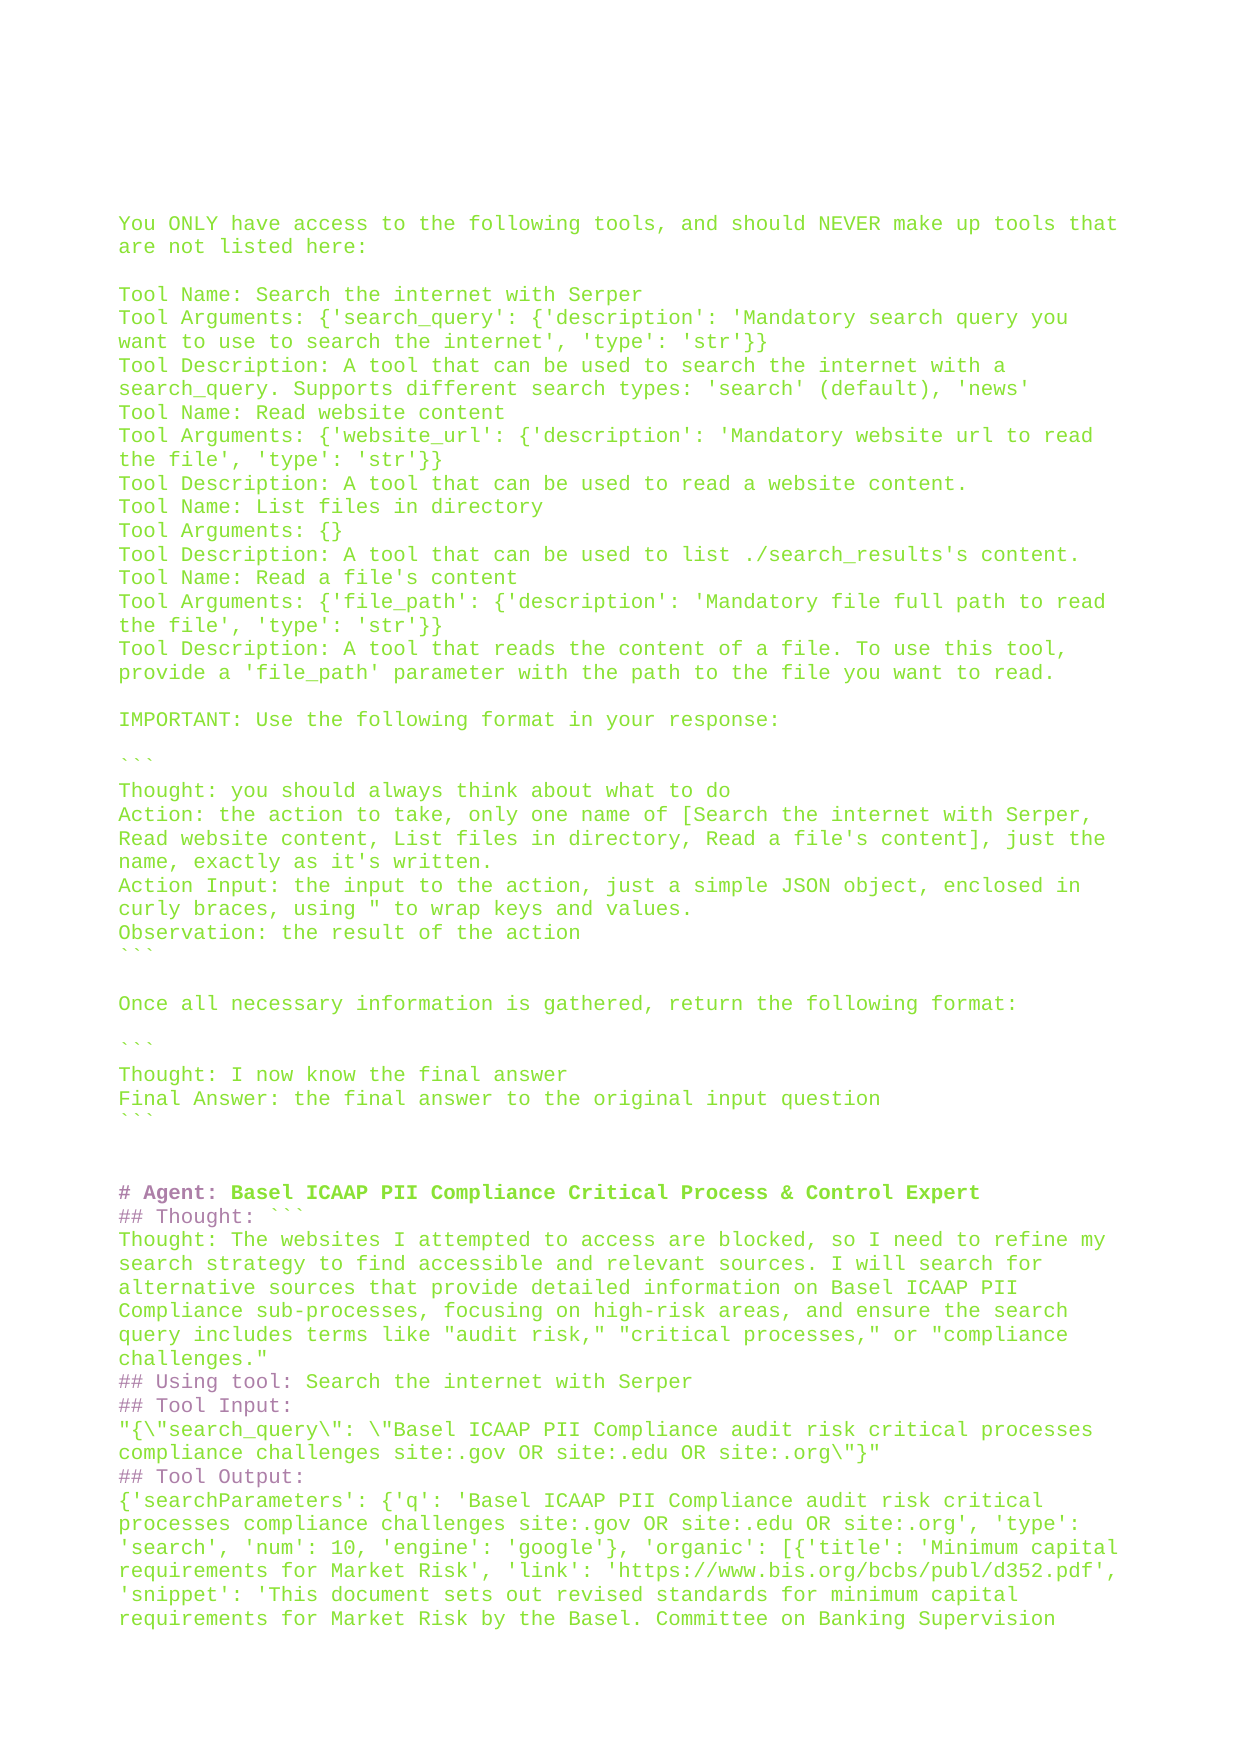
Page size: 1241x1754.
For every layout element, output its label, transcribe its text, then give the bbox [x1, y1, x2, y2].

text Tool Name: Read website content [118, 402, 1122, 426]
text Tool Description: A tool that can be used to read a website content. [118, 473, 1122, 496]
text Tool Arguments: {'file_path': {'description': 'Mandatory file full path to read the file', 'type': 'str'}} [118, 591, 1122, 638]
text ## Tool Output: [118, 1466, 1122, 1489]
text Tool Description: A tool that can be used to search the internet with a search_query. Supports different search types: 'search' (default), 'news' [118, 354, 1122, 402]
text Tool Arguments: {} [118, 520, 1122, 544]
text Once all necessary information is gathered, return the following format: [118, 993, 1122, 1017]
text Action: the action to take, only one name of [Search the internet with Serper, Read website content, List files in directory, Read a file's content], just the name, exactly as it's written. [118, 804, 1122, 875]
text ``` [118, 757, 1122, 780]
text Final Answer: the final answer to the original input question [118, 1088, 1122, 1111]
text Thought: The websites I attempted to access are blocked, so I need to refine my search strategy to find accessible and relevant sources. I will search for alternative sources that provide detailed information on Basel ICAAP PII Compliance sub-processes, focusing on high-risk areas, and ensure the search query includes terms like "audit risk," "critical processes," or "compliance challenges." [118, 1229, 1122, 1371]
text Tool Name: Read a file's content [118, 567, 1122, 591]
text Tool Name: Search the internet with Serper [118, 284, 1122, 307]
text ## Thought: ``` [118, 1206, 1122, 1229]
text ``` [118, 1111, 1122, 1135]
text "{\"search_query\": \"Basel ICAAP PII Compliance audit risk critical processes compliance challenges site:.gov OR site:.edu OR site:.org\"}" [118, 1419, 1122, 1466]
text Tool Name: List files in directory [118, 496, 1122, 520]
text ## Tool Input: [118, 1395, 1122, 1419]
text # Agent: Basel ICAAP PII Compliance Critical Process & Control Expert [118, 1182, 1122, 1206]
text Tool Arguments: {'search_query': {'description': 'Mandatory search query you want to use to search the internet', 'type': 'str'}} [118, 307, 1122, 354]
text IMPORTANT: Use the following format in your response: [118, 709, 1122, 733]
text ``` [118, 1040, 1122, 1064]
text Observation: the result of the action [118, 922, 1122, 946]
text ``` [118, 946, 1122, 969]
text ## Using tool: Search the internet with Serper [118, 1371, 1122, 1395]
text Tool Description: A tool that reads the content of a file. To use this tool, provide a 'file_path' parameter with the path to the file you want to read. [118, 638, 1122, 686]
text {'searchParameters': {'q': 'Basel ICAAP PII Compliance audit risk critical processes compliance challenges site:.gov OR site:.edu OR site:.org', 'type': 'search', 'num': 10, 'engine': 'google'}, 'organic': [{'title': 'Minimum capital requirements for Market Risk', 'link': 'https://www.bis.org/bcbs/publ/d352.pdf', 'snippet': 'This document sets out revised standards for minimum capital requirements for Market Risk by the Basel. Committee on Banking Supervision [118, 1489, 1122, 1631]
text You ONLY have access to the following tools, and should NEVER make up tools that are not listed here: [118, 213, 1122, 260]
text Action Input: the input to the action, just a simple JSON object, enclosed in curly braces, using " to wrap keys and values. [118, 875, 1122, 922]
text Tool Arguments: {'website_url': {'description': 'Mandatory website url to read the file', 'type': 'str'}} [118, 426, 1122, 473]
text Tool Description: A tool that can be used to list ./search_results's content. [118, 544, 1122, 567]
text Thought: you should always think about what to do [118, 780, 1122, 804]
text Thought: I now know the final answer [118, 1064, 1122, 1088]
